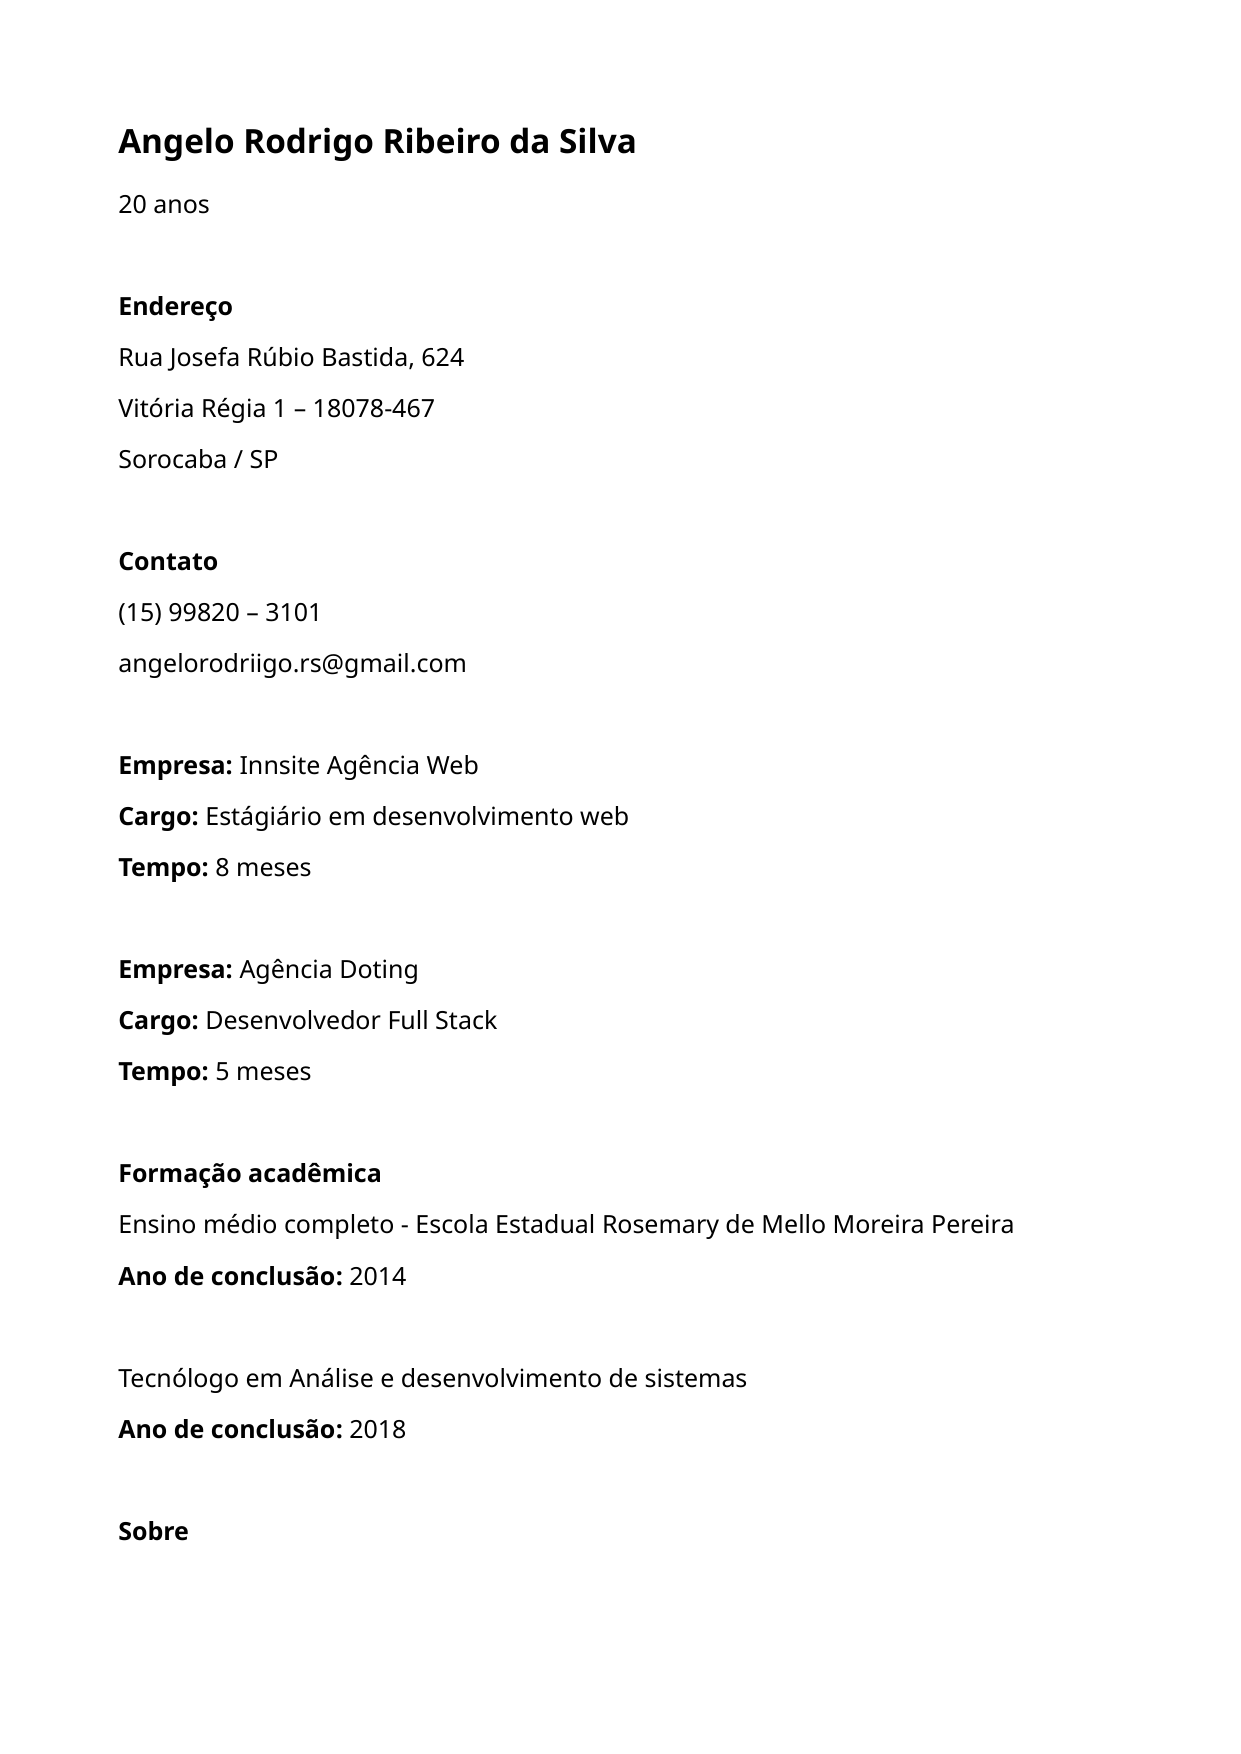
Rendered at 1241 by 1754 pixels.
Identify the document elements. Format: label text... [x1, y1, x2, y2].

text Ano de conclusão​: 2018 [118, 1411, 1122, 1445]
text Vitória Régia 1 – 18078-467 [118, 390, 1122, 424]
text Cargo: Desenvolvedor Full Stack [118, 1003, 1122, 1037]
text Endereço [118, 288, 1122, 322]
text Angelo Rodrigo Ribeiro da Silva [118, 118, 1122, 163]
text Formação acadêmica [118, 1156, 1122, 1190]
text Empresa:​ Innsite Agência Web [118, 748, 1122, 782]
text Tempo: 5 meses [118, 1054, 1122, 1088]
text Tecnólogo em Análise e desenvolvimento de sistemas [118, 1360, 1122, 1394]
text Tempo:​ 8 meses [118, 850, 1122, 884]
text angelorodriigo.rs@gmail.com [118, 646, 1122, 680]
text Ano de conclusão​: 2014 [118, 1258, 1122, 1292]
text Sorocaba / SP [118, 441, 1122, 476]
text Contato [118, 543, 1122, 578]
text 20 anos [118, 186, 1122, 220]
text Empresa: Agência Doting [118, 952, 1122, 986]
text Rua Josefa Rúbio Bastida, 624 [118, 339, 1122, 373]
text (15) 99820 – 3101 [118, 594, 1122, 629]
text Ensino médio completo - Escola Estadual Rosemary de Mello Moreira Pereira [118, 1207, 1122, 1241]
text Cargo:​ Estágiário em desenvolvimento web [118, 799, 1122, 833]
text Sobre [118, 1513, 1122, 1547]
